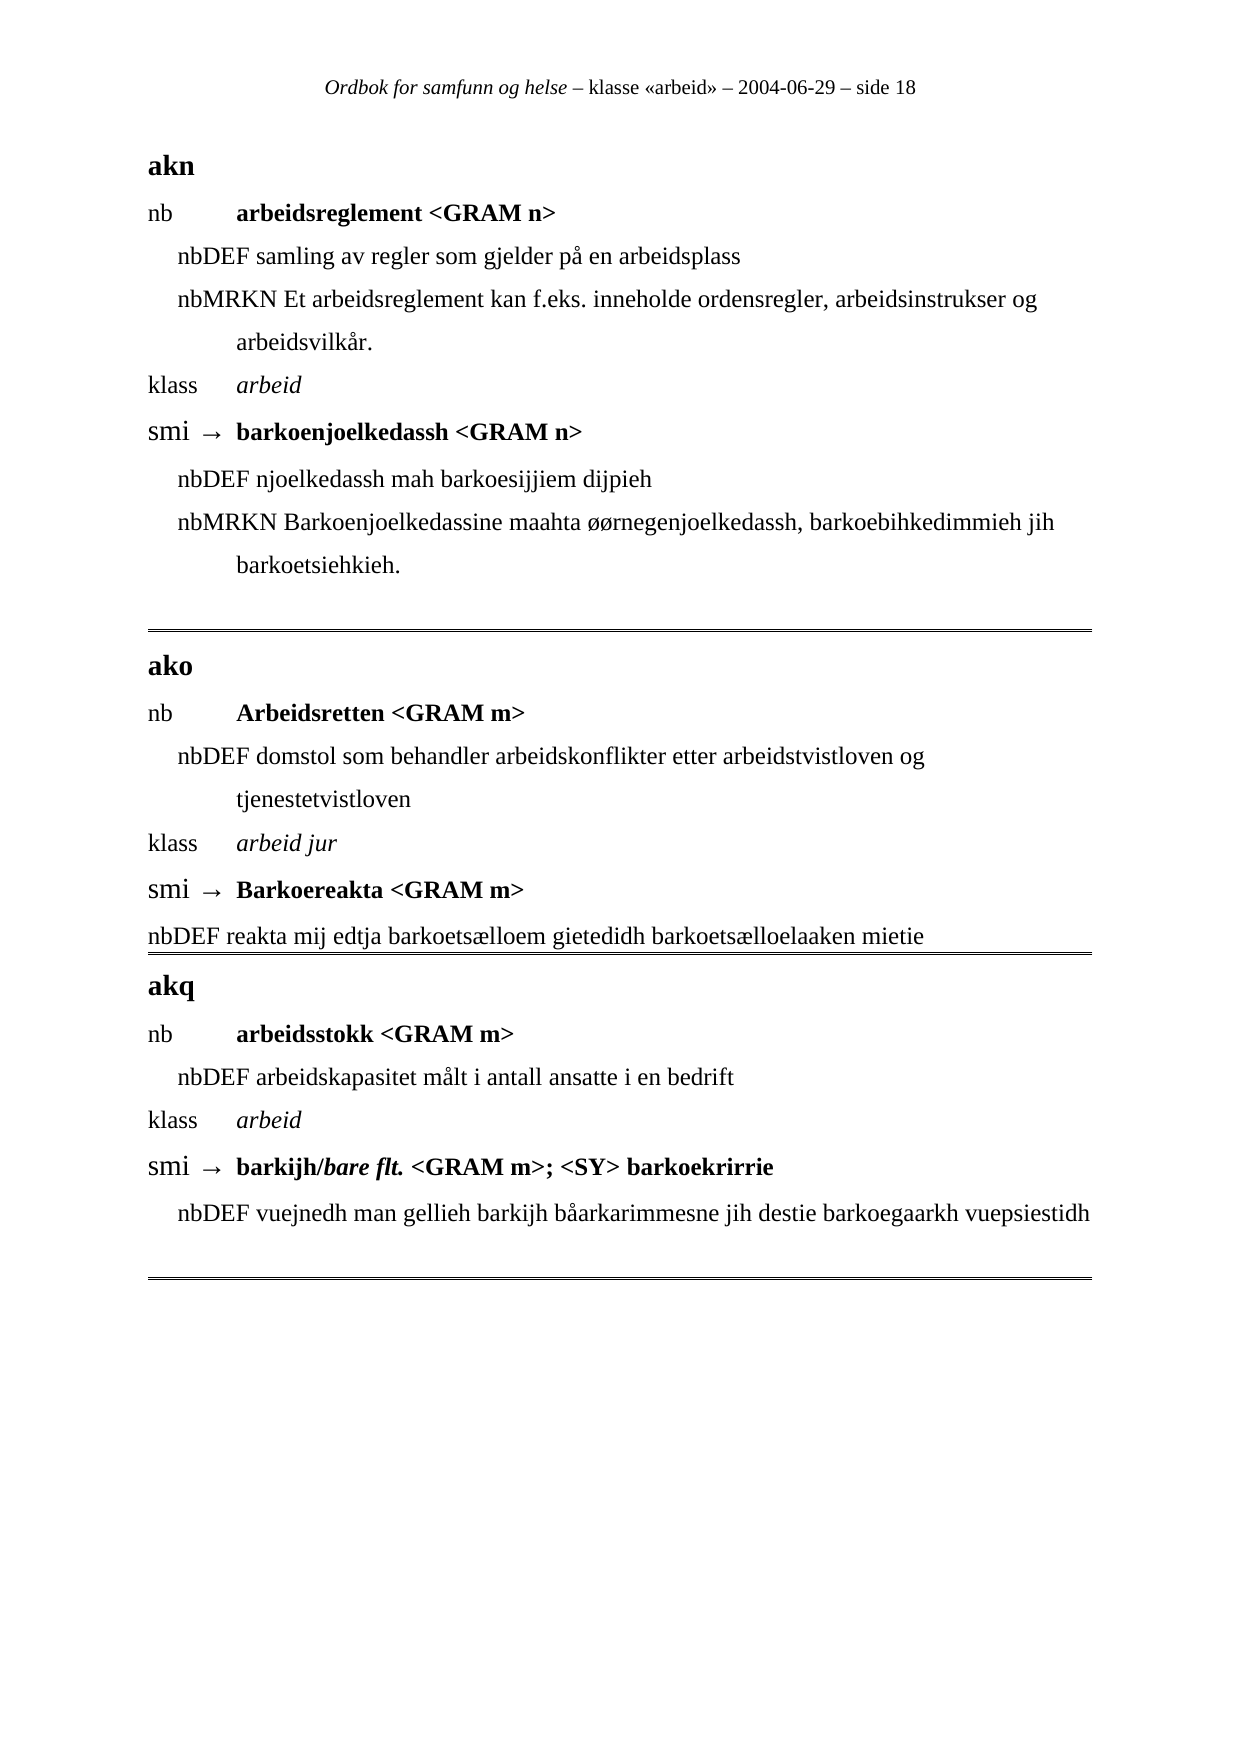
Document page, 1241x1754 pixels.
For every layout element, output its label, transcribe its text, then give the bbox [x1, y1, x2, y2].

text nbMRKN Barkoenjoelkedassine maahta øørnegenjoelkedassh, barkoebihkedimmieh jih barkoetsiehkieh. [177, 507, 1092, 579]
text klass arbeid [148, 1105, 1092, 1134]
text smi → barkijh/bare flt. <GRAM m>; <SY> barkoekrirrie [148, 1148, 1092, 1182]
text klass arbeid jur [148, 828, 1092, 856]
text akq [148, 968, 1092, 1002]
text smi → Barkoereakta <GRAM m> [148, 871, 1092, 904]
text nbDEF arbeidskapasitet målt i antall ansatte i en bedrift [177, 1062, 1092, 1091]
text nbDEF njoelkedassh mah barkoesijjiem dijpieh [177, 464, 1092, 493]
text ako [148, 648, 1092, 681]
text nb Arbeidsretten <GRAM m> [148, 698, 1092, 727]
text nbMRKN Et arbeidsreglement kan f.eks. inneholde ordensregler, arbeidsinstrukser og arbeidsvilkår. [177, 284, 1092, 356]
text nb arbeidsreglement <GRAM n> [148, 198, 1092, 227]
text klass arbeid [148, 370, 1092, 399]
text nbDEF domstol som behandler arbeidskonflikter etter arbeidstvistloven og tjenestetvistloven [177, 741, 1092, 813]
text nbDEF vuejnedh man gellieh barkijh båarkarimmesne jih destie barkoegaarkh vuepsiestidh [177, 1198, 1092, 1227]
text nb arbeidsstokk <GRAM m> [148, 1019, 1092, 1048]
text smi → barkoenjoelkedassh <GRAM n> [148, 413, 1092, 447]
text nbDEF samling av regler som gjelder på en arbeidsplass [177, 241, 1092, 270]
text nbDEF reakta mij edtja barkoetsælloem gietedidh barkoetsælloelaaken mietie [148, 921, 1092, 952]
text akn [148, 148, 1092, 181]
